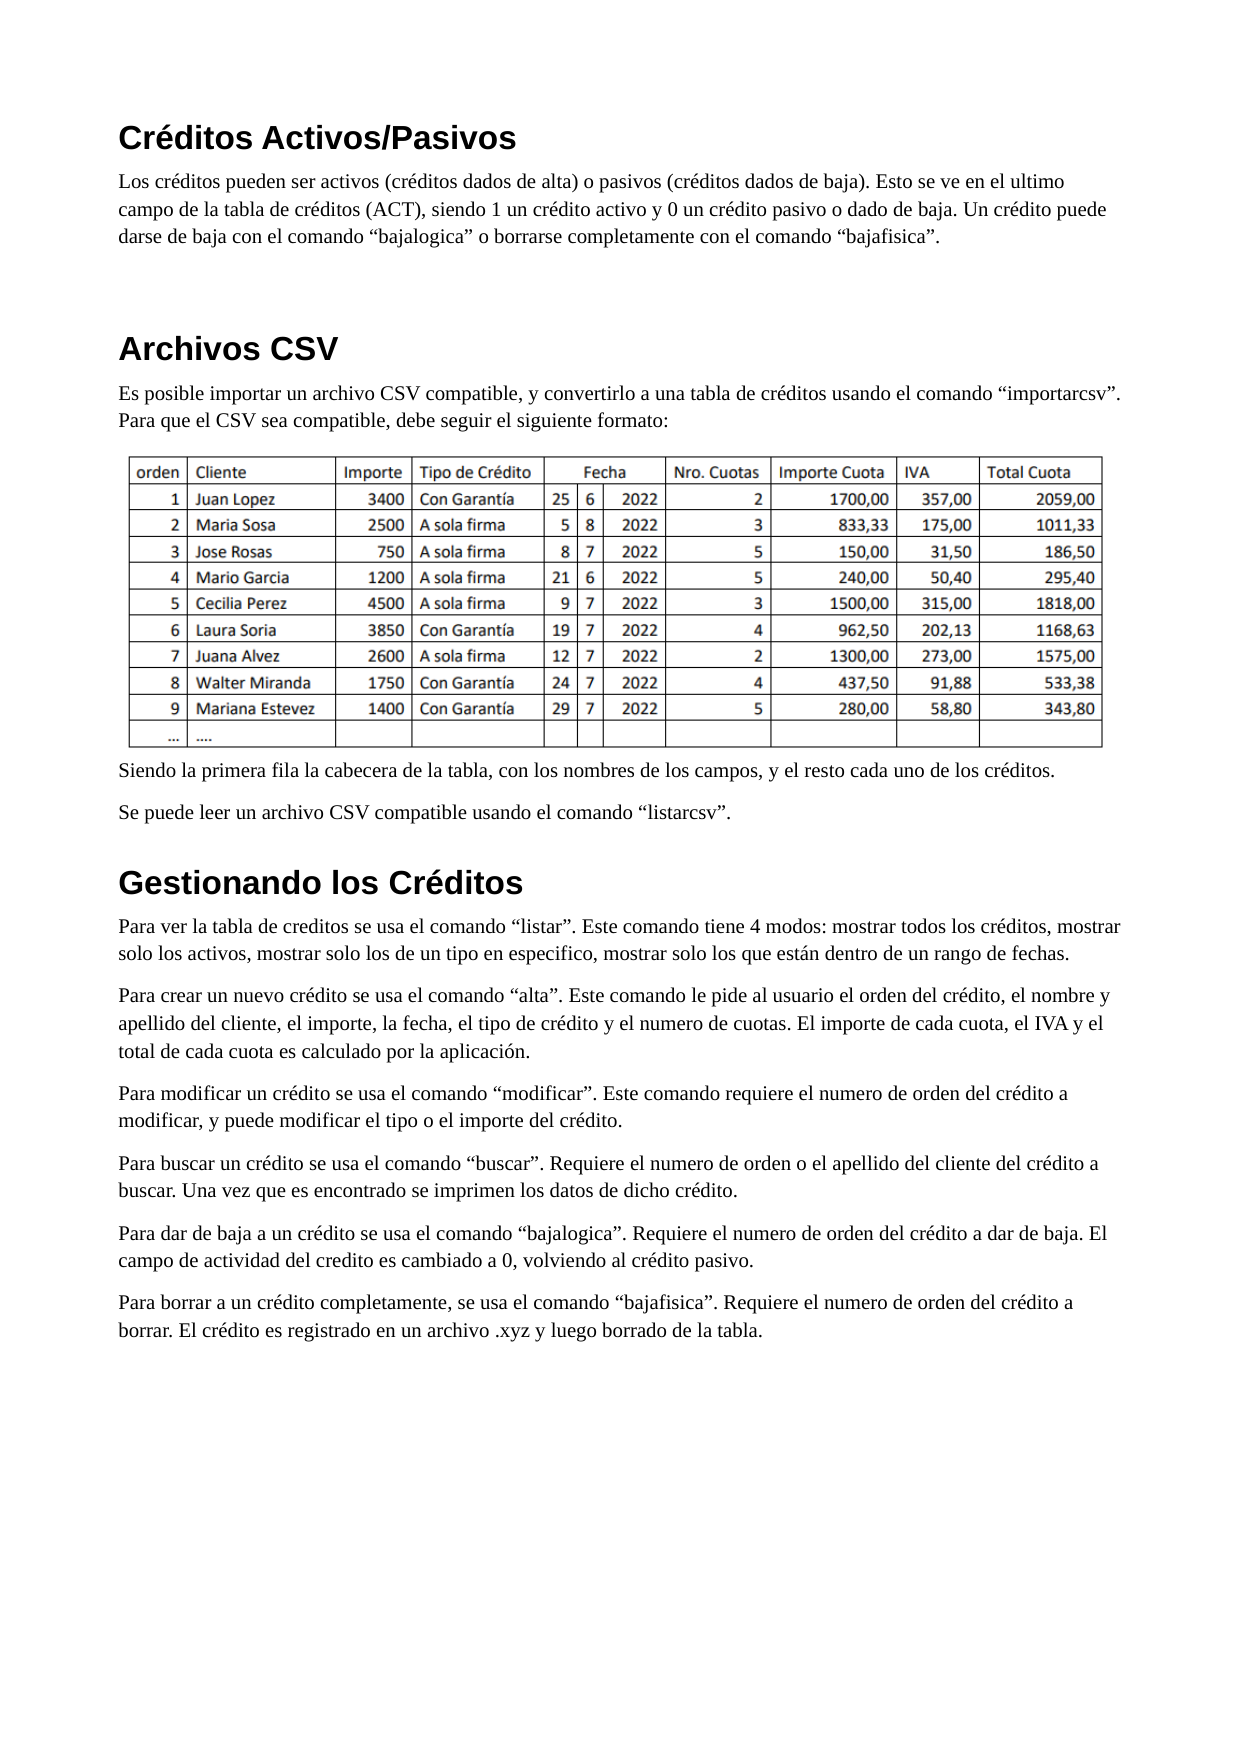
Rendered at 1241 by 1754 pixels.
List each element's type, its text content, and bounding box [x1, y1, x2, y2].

text Para ver la tabla de creditos se usa el comando “listar”. Este comando tiene 4 modos: mostrar todos los créditos, mostrar solo los activos, mostrar solo los de un tipo en especifico, mostrar solo los que están dentro de un rango de fechas. [118, 914, 1122, 965]
picture [118, 450, 1123, 754]
text Para dar de baja a un crédito se usa el comando “bajalogica”. Requiere el numero de orden del crédito a dar de baja. El campo de actividad del credito es cambiado a 0, volviendo al crédito pasivo. [118, 1220, 1122, 1272]
text Para crear un nuevo crédito se usa el comando “alta”. Este comando le pide al usuario el orden del crédito, el nombre y apellido del cliente, el importe, la fecha, el tipo de crédito y el numero de cuotas. El importe de cada cuota, el IVA y el total de cada cuota es calculado por la aplicación. [118, 983, 1122, 1063]
text Se puede leer un archivo CSV compatible usando el comando “listarcsv”. [118, 800, 1122, 824]
text Los créditos pueden ser activos (créditos dados de alta) o pasivos (créditos dados de baja). Esto se ve en el ultimo campo de la tabla de créditos (ACT), siendo 1 un crédito activo y 0 un crédito pasivo o dado de baja. Un crédito puede darse de baja con el comando “bajalogica” o borrarse completamente con el comando “bajafisica”. [118, 169, 1122, 248]
text Siendo la primera fila la cabecera de la tabla, con los nombres de los campos, y el resto cada uno de los créditos. [118, 754, 1122, 782]
subtitle Gestionando los Créditos [118, 863, 1122, 901]
text Para borrar a un crédito completamente, se usa el comando “bajafisica”. Requiere el numero de orden del crédito a borrar. El crédito es registrado en un archivo .xyz y luego borrado de la tabla. [118, 1290, 1122, 1342]
text Para modificar un crédito se usa el comando “modificar”. Este comando requiere el numero de orden del crédito a modificar, y puede modificar el tipo o el importe del crédito. [118, 1081, 1122, 1132]
text Para buscar un crédito se usa el comando “buscar”. Requiere el numero de orden o el apellido del cliente del crédito a buscar. Una vez que es encontrado se imprimen los datos de dicho crédito. [118, 1151, 1122, 1202]
text Es posible importar un archivo CSV compatible, y convertirlo a una tabla de créditos usando el comando “importarcsv”. Para que el CSV sea compatible, debe seguir el siguiente formato: [118, 380, 1122, 432]
subtitle Archivos CSV [118, 329, 1122, 368]
subtitle Créditos Activos/Pasivos [118, 118, 1122, 157]
